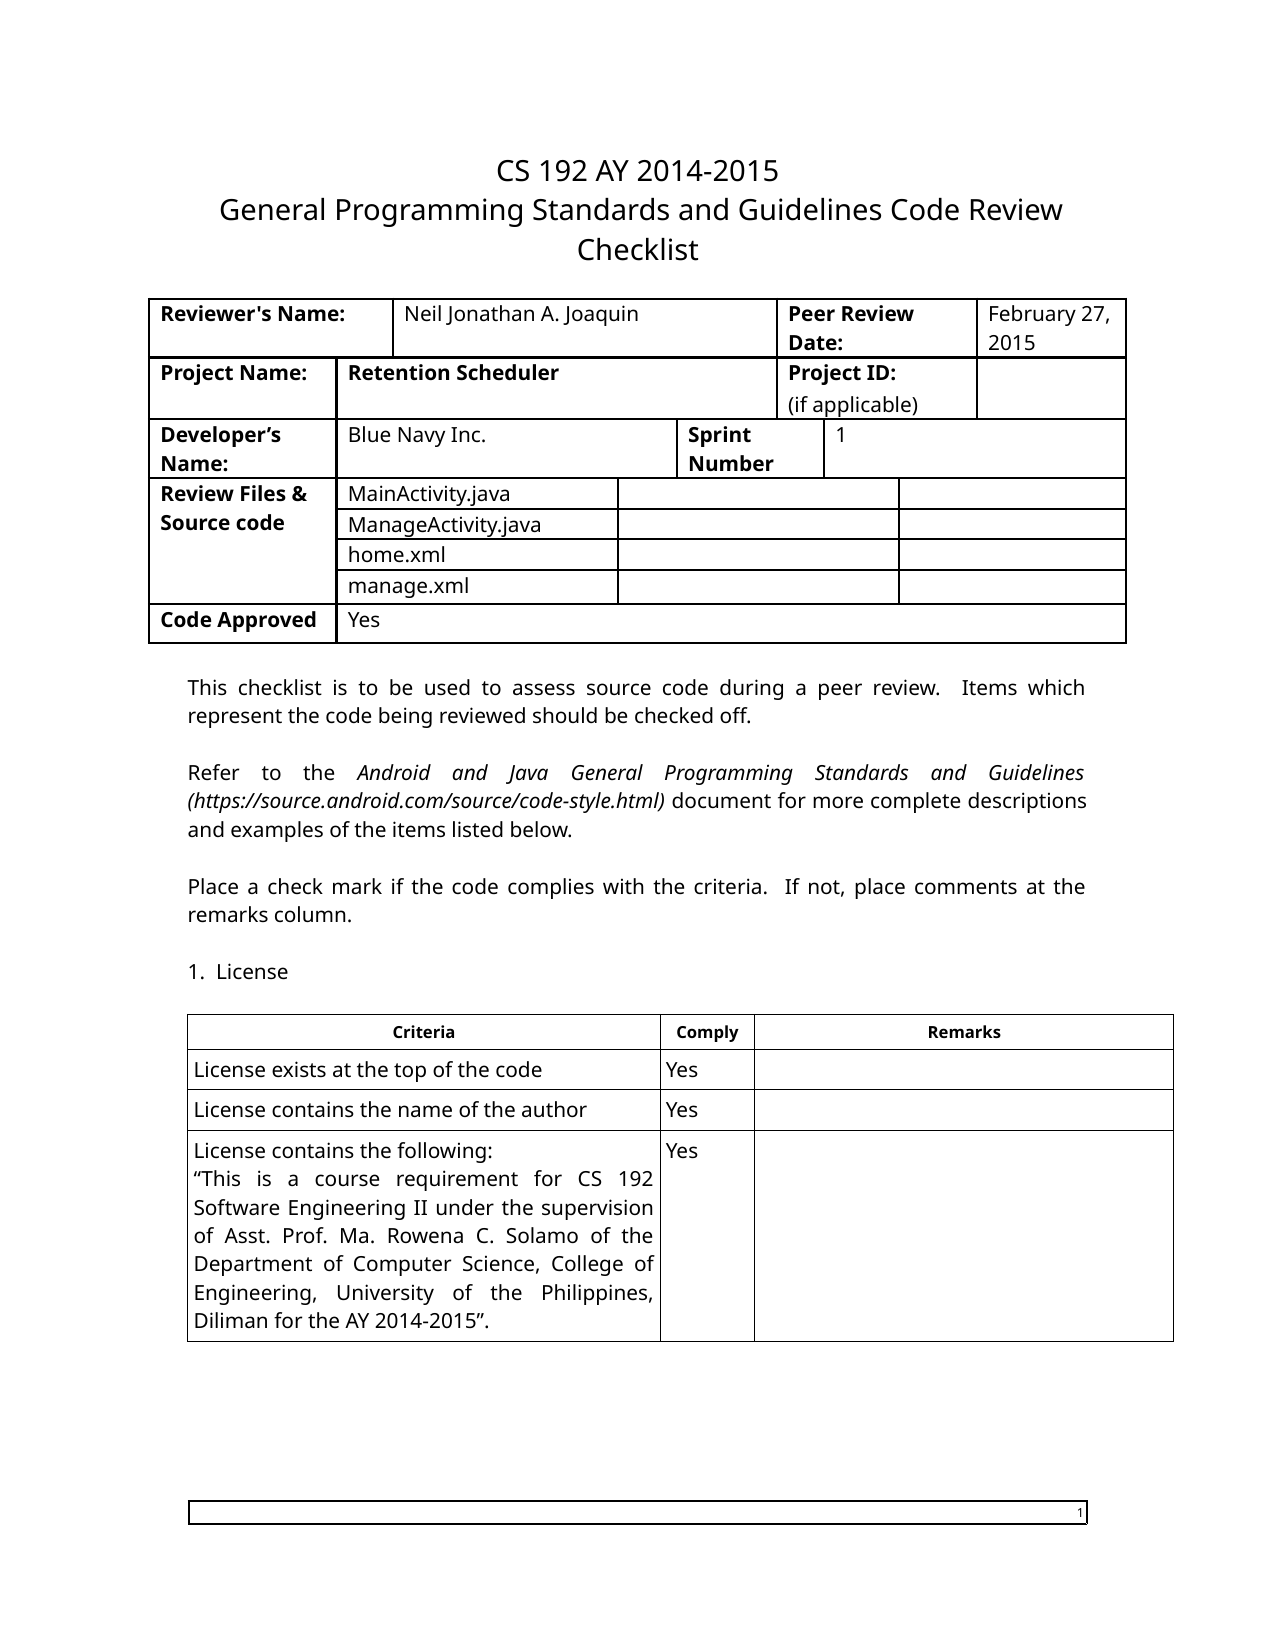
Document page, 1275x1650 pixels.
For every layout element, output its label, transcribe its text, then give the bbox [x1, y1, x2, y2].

table_cell [619, 479, 898, 508]
table_cell Yes [661, 1131, 754, 1341]
table_cell 1 [825, 420, 1125, 477]
table_cell Retention Scheduler [338, 359, 776, 418]
table_header Neil Jonathan A. Joaquin [394, 300, 776, 356]
table_header Remarks [755, 1015, 1173, 1049]
table_cell Yes [661, 1090, 754, 1129]
table_cell [900, 510, 1125, 538]
table_cell (if applicable) [778, 388, 976, 418]
table_header Peer Review Date: [778, 300, 976, 356]
table_cell Sprint Number [678, 420, 823, 477]
table_cell Developer’s Name: [150, 420, 335, 477]
table_cell License exists at the top of the code [188, 1050, 660, 1089]
table_cell Project Name: [150, 359, 335, 418]
table_cell [619, 571, 898, 603]
table_cell [619, 540, 898, 569]
table_cell MainActivity.java [338, 479, 617, 508]
table_cell ManageActivity.java [338, 510, 617, 538]
table_header February 27, 2015 [978, 300, 1125, 356]
table_cell [755, 1090, 1173, 1129]
text Place a check mark if the code complies with the criteria. If not, place comments at the remarks column. [187, 872, 1087, 929]
table_cell manage.xml [338, 571, 617, 603]
table_cell [755, 1131, 1173, 1341]
table_header Comply [661, 1015, 754, 1049]
table_cell License contains the name of the author [188, 1090, 660, 1129]
text Refer to the Android and Java General Programming Standards and Guidelines (https://source.android.com/source/code-style.html) document for more complete descriptions and examples of the items listed below. [187, 758, 1087, 843]
table_cell Yes [338, 605, 1125, 642]
table_cell home.xml [338, 540, 617, 569]
table_cell [900, 571, 1125, 603]
text 1. License [187, 957, 1087, 986]
table_cell Review Files & Source code [150, 479, 335, 603]
table_cell [978, 359, 1125, 418]
text CS 192 AY 2014-2015 [187, 150, 1087, 190]
table_cell Yes [661, 1050, 754, 1089]
table_cell License contains the following: “This is a course requirement for CS 192 Software Engineering II under the supervision of Asst. Prof. Ma. Rowena C. Solamo of the Department of Computer Science, College of Engineering, University of the Philippines, Diliman for the AY 2014-2015”. [188, 1131, 660, 1341]
table_cell [900, 540, 1125, 569]
table_header Reviewer's Name: [150, 300, 392, 356]
table_cell [755, 1050, 1173, 1089]
table_cell [900, 479, 1125, 508]
text This checklist is to be used to assess source code during a peer review. Items which represent the code being reviewed should be checked off. [187, 673, 1087, 729]
table_cell Blue Navy Inc. [338, 420, 676, 477]
table_cell Project ID: [778, 359, 976, 388]
table_cell [619, 510, 898, 538]
text General Programming Standards and Guidelines Code Review Checklist [187, 190, 1087, 269]
table_cell Code Approved [150, 605, 335, 642]
table_header Criteria [188, 1015, 660, 1049]
